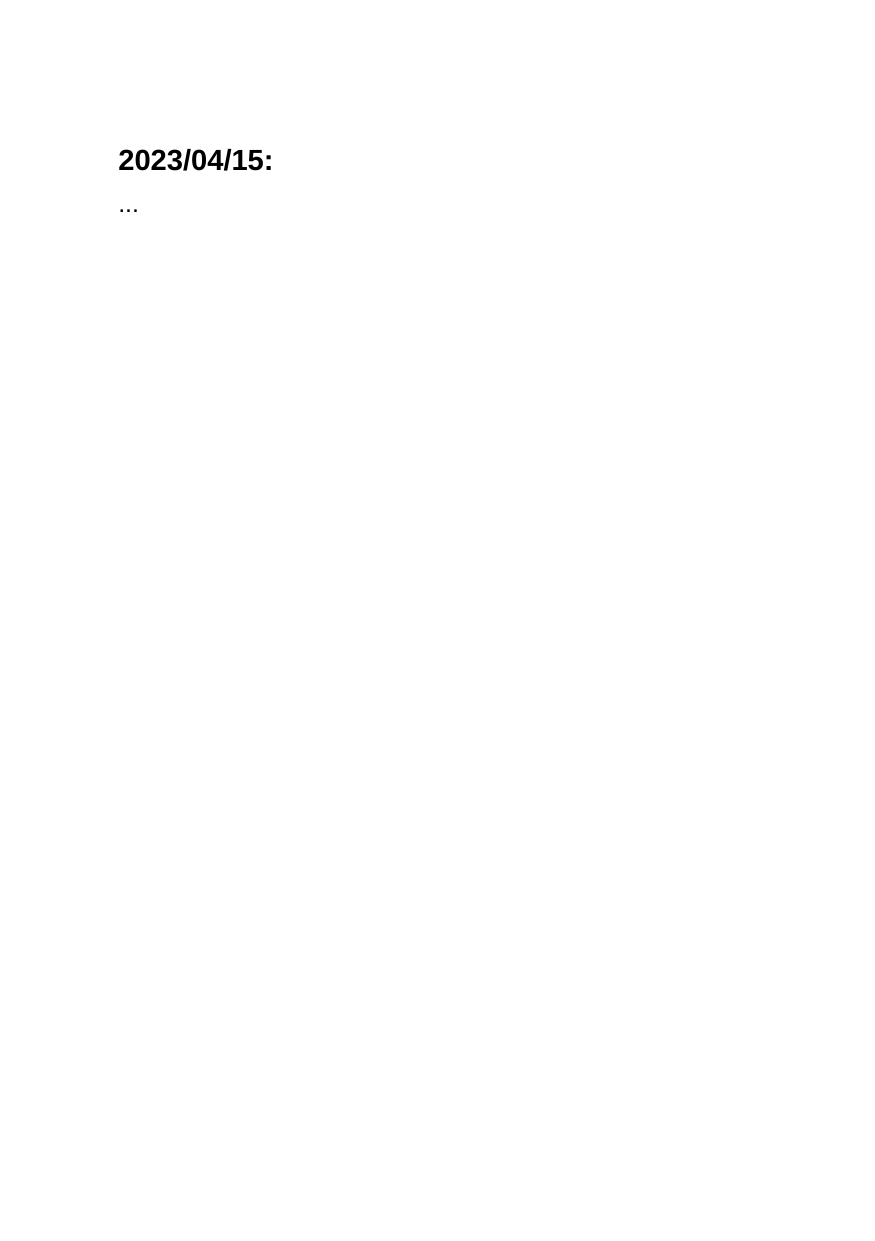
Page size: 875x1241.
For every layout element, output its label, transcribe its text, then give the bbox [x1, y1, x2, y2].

text ... [118, 189, 756, 218]
subtitle 2023/04/15: [118, 143, 756, 177]
